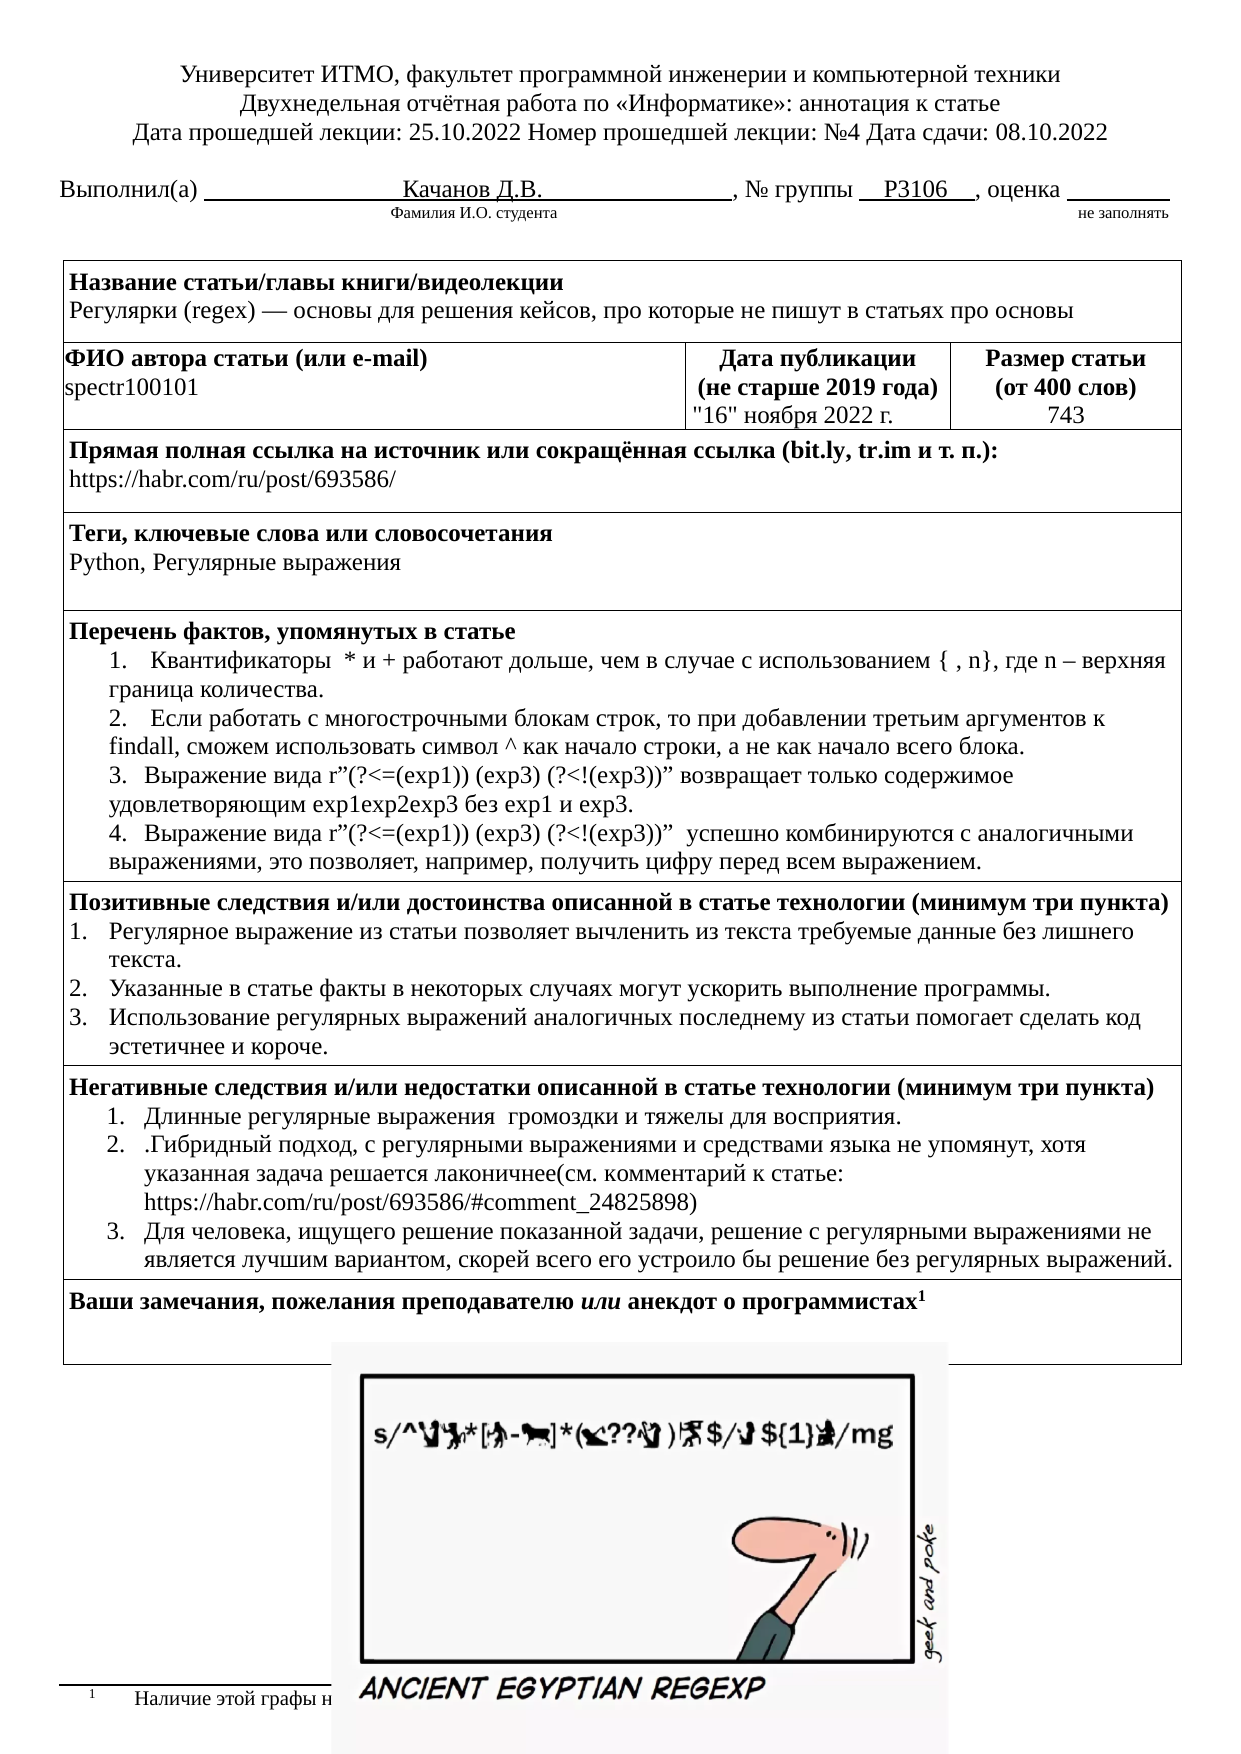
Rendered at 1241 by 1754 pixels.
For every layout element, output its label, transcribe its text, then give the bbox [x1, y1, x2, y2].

text Фамилия И.О. студента не заполнять [59, 203, 1181, 232]
text Университет ИТМО, факультет программной инженерии и компьютерной техники [59, 59, 1181, 88]
table_cell Прямая полная ссылка на источник или сокращённая ссылка (bit.ly, tr.im и т. п.): https://habr.com/ru/post/693586/ [64, 430, 1181, 512]
table_cell Ваши замечания, пожелания преподавателю или анекдот о программистах [64, 1280, 1181, 1364]
table_cell Теги, ключевые слова или словосочетания Python, Регулярные выражения [64, 513, 1181, 610]
picture [331, 1342, 949, 1754]
text Двухнедельная отчётная работа по «Информатике»: аннотация к статье [59, 88, 1181, 117]
table_cell Перечень фактов, упомянутых в статье Квантификаторы * и + работают дольше, чем в случае с использованием { , n}, где n – верхняя граница количества. Если работать с многострочными блокам строк, то при добавлении третьим аргументов к findall, сможем использовать символ ^ как начало строки, а не как начало всего блока. Выражение вида r”(?<=(exp1)) (exp3) (?<!(exp3))” возвращает только содержимое удовлетворяющим exp1exp2exp3 без exp1 и exp3. Выражение вида r”(?<=(exp1)) (exp3) (?<!(exp3))” успешно комбинируются с аналогичными выражениями, это позволяет, например, получить цифру перед всем выражением. [64, 611, 1181, 881]
table_cell Позитивные следствия и/или достоинства описанной в статье технологии (минимум три пункта) Регулярное выражение из статьи позволяет вычленить из текста требуемые данные без лишнего текста. Указанные в статье факты в некоторых случаях могут ускорить выполнение программы. Использование регулярных выражений аналогичных последнему из статьи помогает сделать код эстетичнее и короче. [64, 882, 1181, 1065]
text Выполнил(а) Качанов Д.В. , № группы P3106 , оценка [59, 174, 1181, 203]
table_cell ФИО автора статьи (или e-mail) spectr100101 [64, 343, 685, 429]
table_header Название статьи/главы книги/видеолекции Регулярки (regex) — основы для решения кейсов, про которые не пишут в статьях про основы [64, 261, 1181, 342]
text Дата прошедшей лекции: 25.10.2022 Номер прошедшей лекции: №4 Дата сдачи: 08.10.2022 [59, 117, 1181, 145]
table_cell Дата публикации (не старше 2019 года) "16" ноября 2022 г. [686, 343, 950, 429]
table_cell Размер статьи (от 400 слов) 743 [951, 343, 1181, 429]
table_cell Негативные следствия и/или недостатки описанной в статье технологии (минимум три пункта) Длинные регулярные выражения громоздки и тяжелы для восприятия. .Гибридный подход, с регулярными выражениями и средствами языка не упомянут, хотя указанная задача решается лаконичнее(см. комментарий к статье: https://habr.com/ru/post/693586/#comment_24825898) Для человека, ищущего решение показанной задачи, решение с регулярными выражениями не является лучшим вариантом, скорей всего его устроило бы решение без регулярных выражений. [64, 1066, 1181, 1279]
